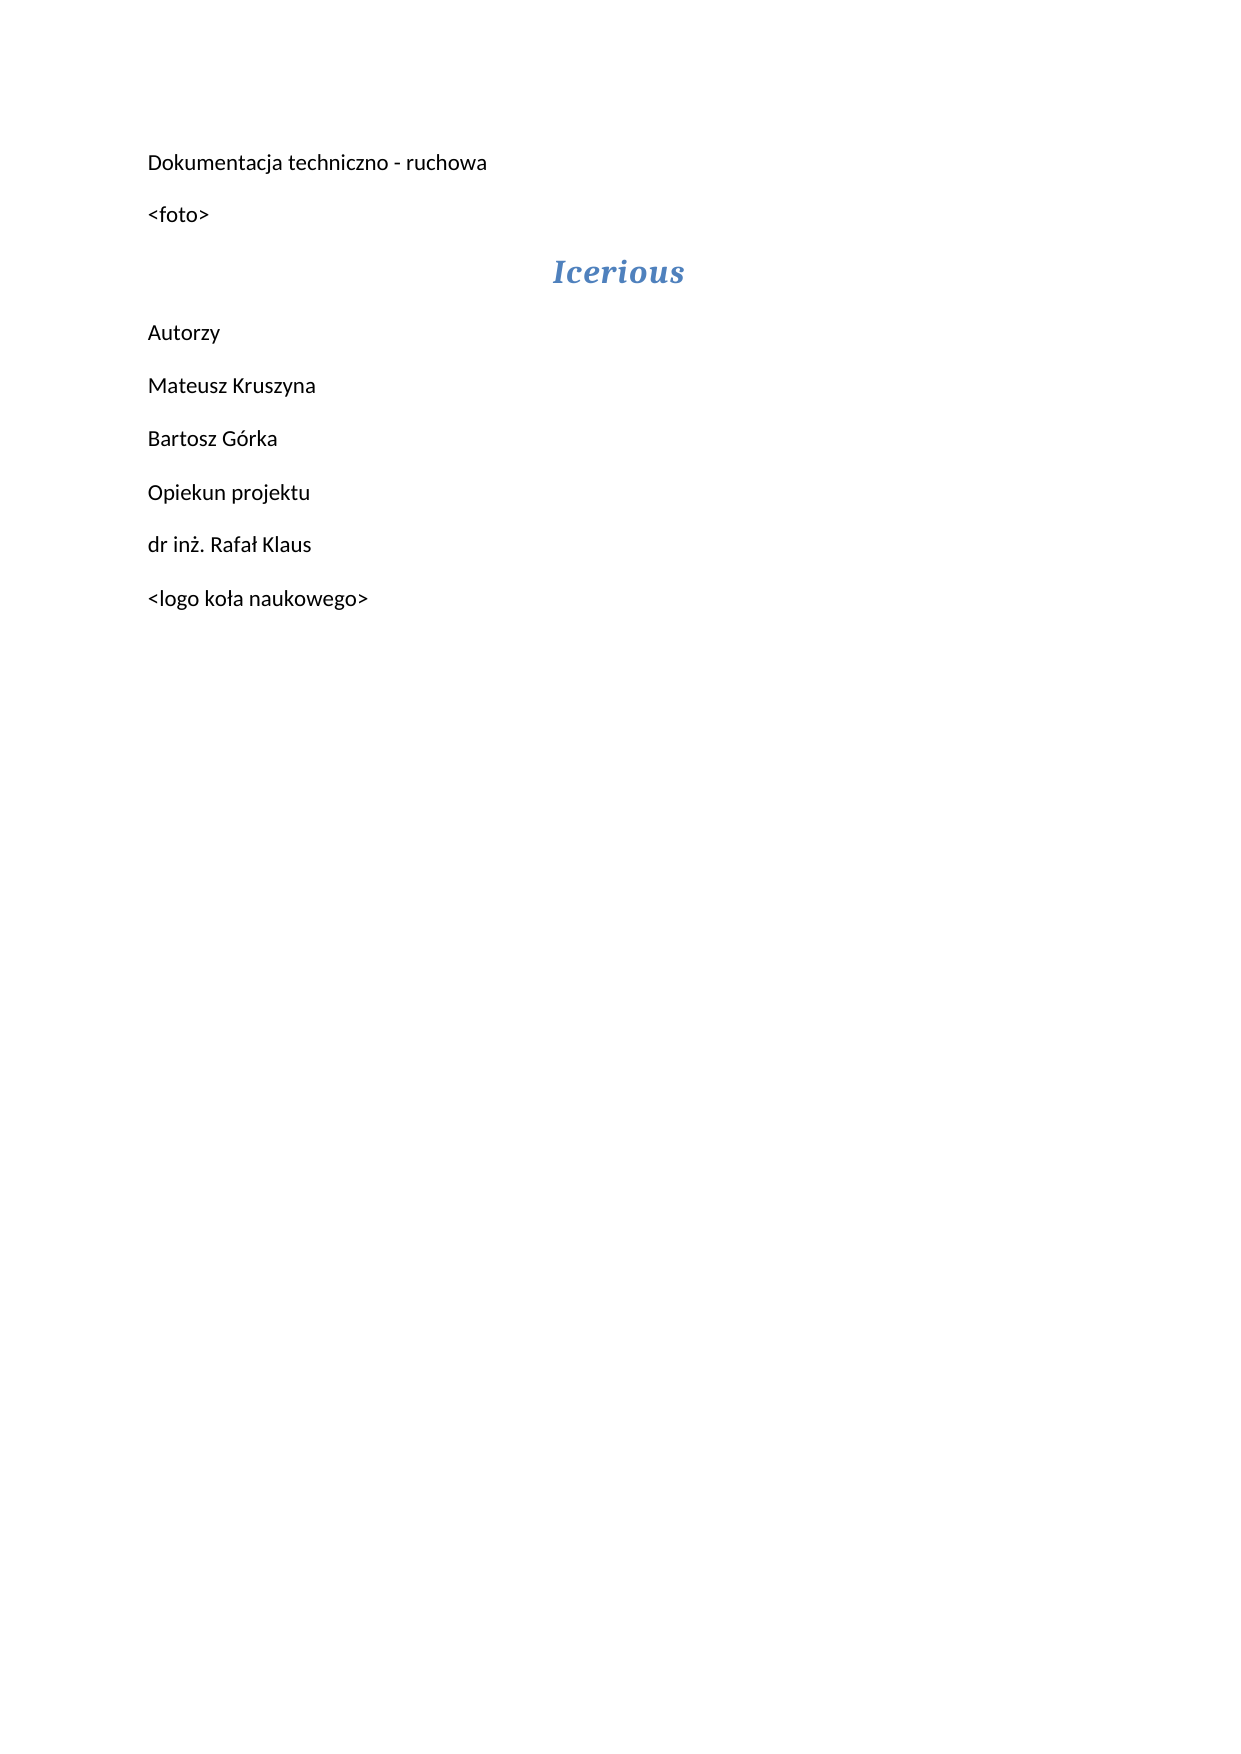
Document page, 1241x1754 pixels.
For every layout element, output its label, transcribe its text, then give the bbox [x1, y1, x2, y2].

text <logo koła naukowego> [148, 584, 1093, 612]
subtitle Icerious [148, 254, 1093, 292]
text Mateusz Kruszyna [148, 372, 1093, 399]
text <foto> [148, 201, 1093, 229]
text Bartosz Górka [148, 424, 1093, 453]
text Autorzy [148, 318, 1093, 347]
text Dokumentacja techniczno - ruchowa [148, 148, 1093, 176]
text dr inż. Rafał Klaus [148, 531, 1093, 559]
text Opiekun projektu [148, 478, 1093, 506]
